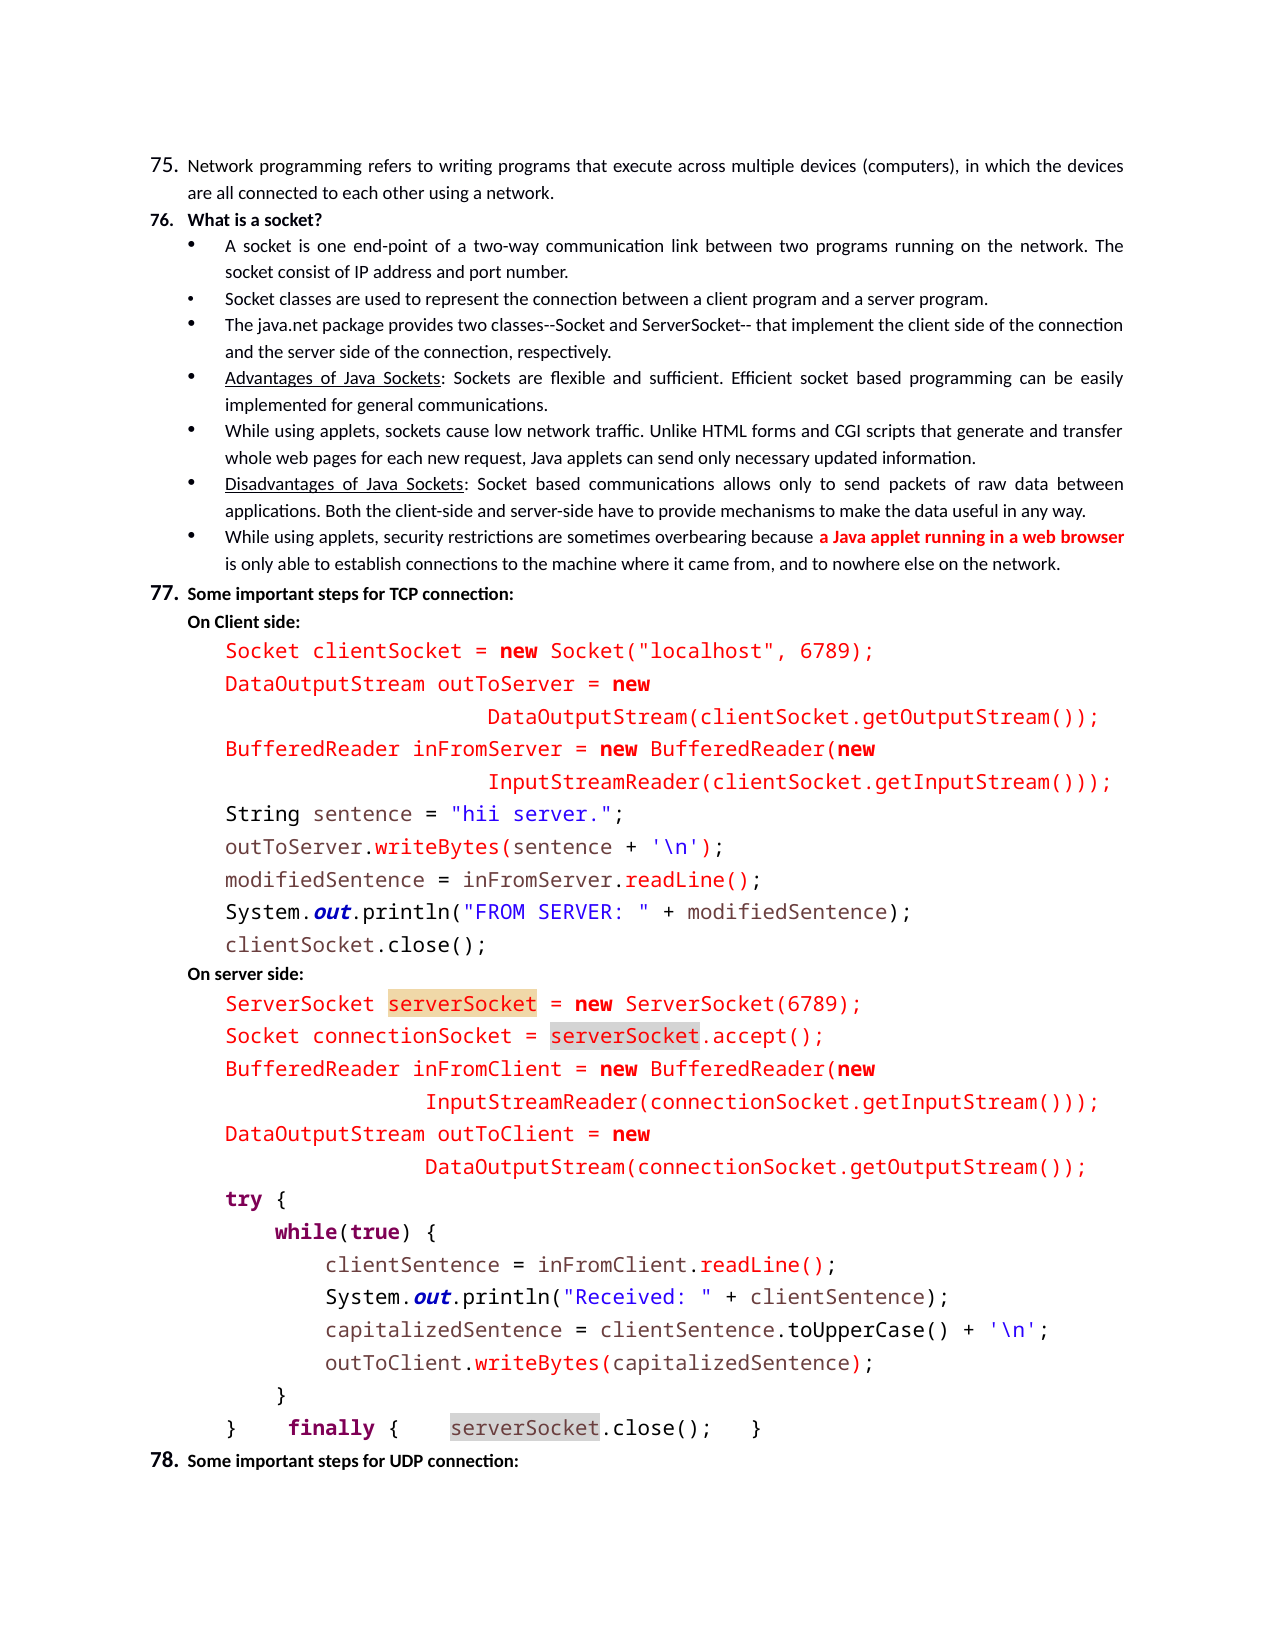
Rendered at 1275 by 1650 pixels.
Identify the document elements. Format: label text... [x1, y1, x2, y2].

list On server side: [150, 963, 1125, 986]
list clientSentence = inFromClient.readLine(); [150, 1250, 1125, 1278]
list capitalizedSentence = clientSentence.toUpperCase() + '\n'; [150, 1315, 1125, 1343]
list outToClient.writeBytes(capitalizedSentence); [150, 1348, 1125, 1376]
list Disadvantages of Java Sockets: Socket based communications allows only to send packets of raw data between applications. Both the client-side and server-side have to provide mechanisms to make the data useful in any way. [187, 472, 1125, 522]
list System.out.println("Received: " + clientSentence); [150, 1282, 1125, 1311]
list ServerSocket serverSocket = new ServerSocket(6789); [150, 989, 1125, 1017]
list While using applets, security restrictions are sometimes overbearing because a Java applet running in a web browser is only able to establish connections to the machine where it came from, and to nowhere else on the network. [187, 525, 1125, 574]
list DataOutputStream outToServer = new [150, 669, 1125, 698]
list Some important steps for TCP connection: [150, 578, 1125, 606]
list BufferedReader inFromServer = new BufferedReader(new [150, 734, 1125, 763]
list A socket is one end-point of a two-way communication link between two programs running on the network. The socket consist of IP address and port number. [187, 234, 1125, 284]
list InputStreamReader(clientSocket.getInputStream())); [150, 767, 1125, 795]
list Socket connectionSocket = serverSocket.accept(); [150, 1022, 1125, 1050]
list While using applets, sockets cause low network traffic. Unlike HTML forms and CGI scripts that generate and transfer whole web pages for each new request, Java applets can send only necessary updated information. [187, 419, 1125, 469]
list Network programming refers to writing programs that execute across multiple devices (computers), in which the devices are all connected to each other using a network. [150, 150, 1125, 204]
list Socket classes are used to represent the connection between a client program and a server program. [187, 287, 1125, 310]
list InputStreamReader(connectionSocket.getInputStream())); [150, 1087, 1125, 1115]
list String sentence = "hii server."; [150, 799, 1125, 828]
list while(true) { [150, 1217, 1125, 1246]
list clientSocket.close(); [150, 930, 1125, 958]
list Socket clientSocket = new Socket("localhost", 6789); [150, 637, 1125, 665]
list System.out.println("FROM SERVER: " + modifiedSentence); [150, 897, 1125, 926]
list } [150, 1380, 1125, 1409]
list modifiedSentence = inFromServer.readLine(); [150, 865, 1125, 893]
list } finally { serverSocket.close(); } [150, 1413, 1125, 1441]
list What is a socket? [150, 208, 1125, 231]
list outToServer.writeBytes(sentence + '\n'); [150, 832, 1125, 861]
list try { [150, 1184, 1125, 1213]
list The java.net package provides two classes--Socket and ServerSocket-- that implement the client side of the connection and the server side of the connection, respectively. [187, 313, 1125, 363]
list Advantages of Java Sockets: Sockets are flexible and sufficient. Efficient socket based programming can be easily implemented for general communications. [187, 366, 1125, 416]
list DataOutputStream(connectionSocket.getOutputStream()); [150, 1152, 1125, 1180]
list Some important steps for UDP connection: [150, 1445, 1125, 1473]
list BufferedReader inFromClient = new BufferedReader(new [150, 1054, 1125, 1083]
list DataOutputStream outToClient = new [150, 1119, 1125, 1148]
list DataOutputStream(clientSocket.getOutputStream()); [150, 702, 1125, 730]
list On Client side: [150, 610, 1125, 633]
